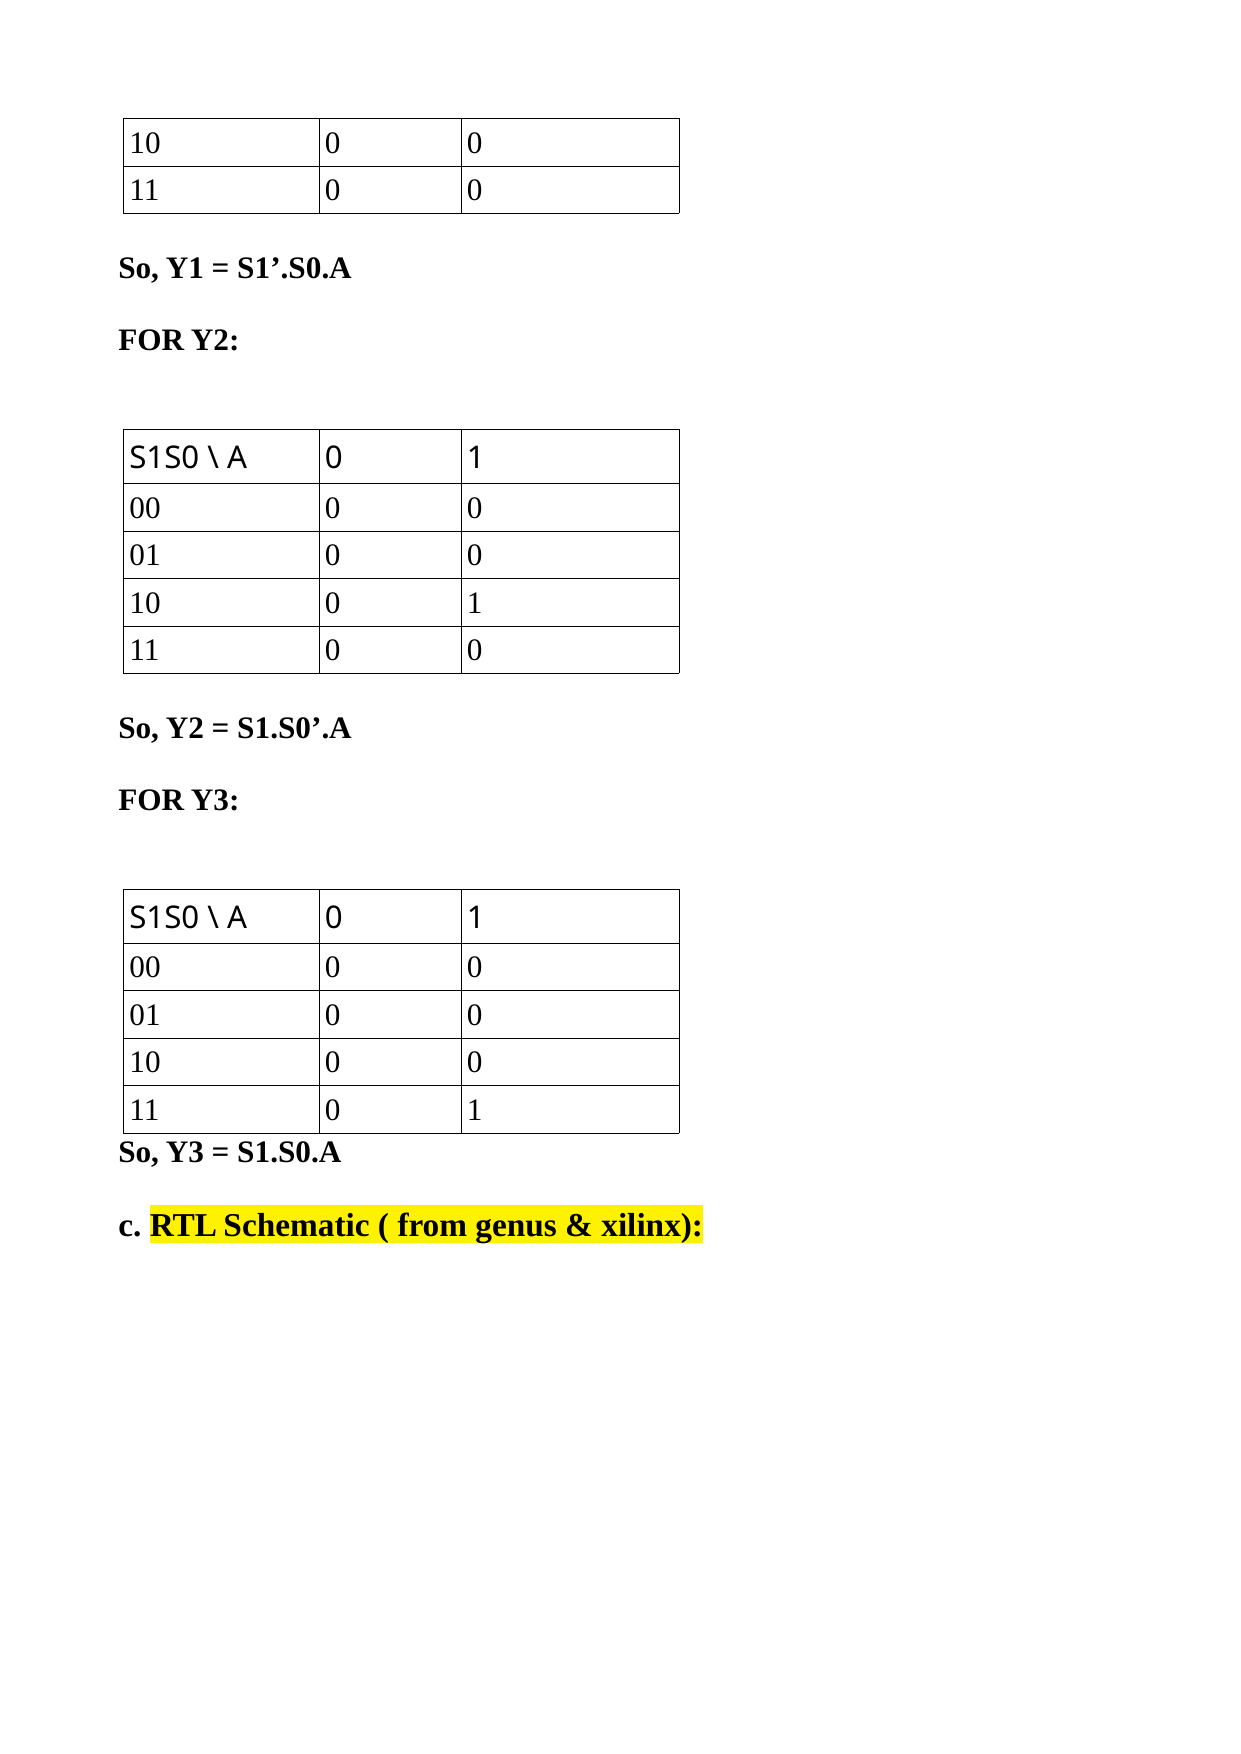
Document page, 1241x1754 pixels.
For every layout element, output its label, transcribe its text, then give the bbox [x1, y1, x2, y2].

table_cell 00 [124, 484, 319, 531]
table_cell 0 [462, 119, 679, 166]
table_header S1S0 \ A [124, 890, 319, 943]
table_cell 0 [320, 944, 461, 990]
text FOR Y2: [118, 321, 1122, 357]
table_cell 0 [320, 532, 461, 578]
text So, Y3 = S1.S0.A [118, 1133, 1122, 1169]
table_header 0 [320, 430, 461, 483]
table_cell 0 [320, 119, 461, 166]
table_header 0 [320, 890, 461, 943]
table_header S1S0 \ A [124, 430, 319, 483]
table_cell 1 [462, 579, 679, 626]
table_cell 0 [462, 627, 679, 673]
table_cell 01 [124, 991, 319, 1038]
table_cell 0 [462, 532, 679, 578]
table_cell 0 [320, 991, 461, 1038]
table_cell 10 [124, 1039, 319, 1085]
text FOR Y3: [118, 781, 1122, 817]
table_cell 0 [320, 1039, 461, 1085]
table_cell 01 [124, 532, 319, 578]
table_cell 0 [462, 944, 679, 990]
table_cell 0 [462, 991, 679, 1038]
table_cell 11 [124, 167, 319, 213]
table_cell 0 [462, 484, 679, 531]
text So, Y1 = S1’.S0.A [118, 249, 1122, 285]
table_cell 11 [124, 627, 319, 673]
table_cell 10 [124, 119, 319, 166]
text So, Y2 = S1.S0’.A [118, 709, 1122, 745]
table_cell 00 [124, 944, 319, 990]
table_cell 1 [462, 1086, 679, 1133]
table_cell 0 [320, 484, 461, 531]
table_header 1 [462, 890, 679, 943]
table_cell 0 [462, 167, 679, 213]
table_cell 0 [320, 167, 461, 213]
table_cell 10 [124, 579, 319, 626]
table_cell 0 [320, 627, 461, 673]
table_header 1 [462, 430, 679, 483]
table_cell 0 [320, 1086, 461, 1133]
table_cell 0 [320, 579, 461, 626]
text c. RTL Schematic ( from genus & xilinx): [118, 1205, 1122, 1243]
table_cell 0 [462, 1039, 679, 1085]
table_cell 11 [124, 1086, 319, 1133]
